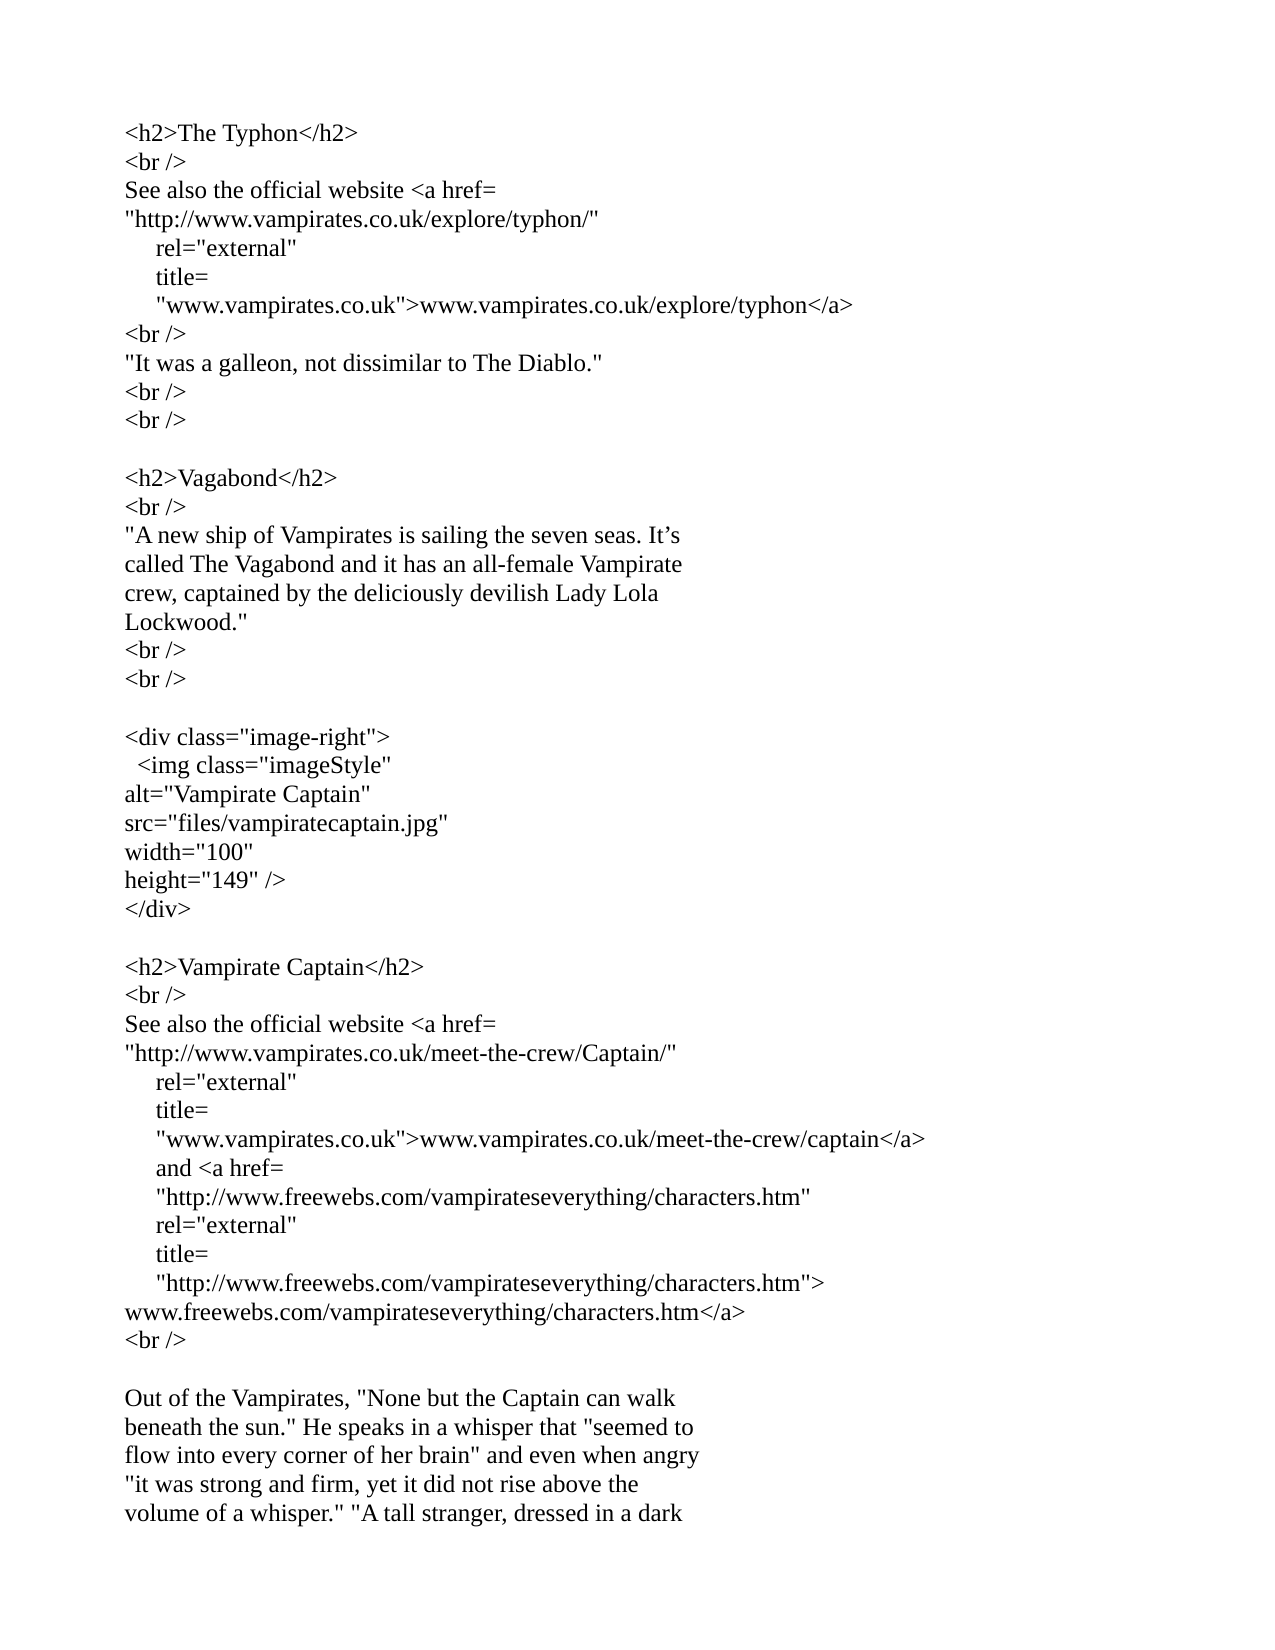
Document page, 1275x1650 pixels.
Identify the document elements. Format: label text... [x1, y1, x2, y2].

text <br /> [118, 636, 1157, 664]
text title= [118, 1096, 1157, 1124]
text See also the official website <a href= [118, 176, 1157, 204]
text <h2>The Typhon</h2> [118, 118, 1157, 147]
text crew, captained by the deliciously devilish Lady Lola [118, 578, 1157, 607]
text alt="Vampirate Captain" [118, 779, 1157, 808]
text <br /> [118, 981, 1157, 1009]
text "it was strong and firm, yet it did not rise above the [118, 1469, 1157, 1498]
text width="100" [118, 837, 1157, 866]
text "http://www.freewebs.com/vampirateseverything/characters.htm" [118, 1182, 1157, 1211]
text <br /> [118, 492, 1157, 521]
text "It was a galleon, not dissimilar to The Diablo." [118, 348, 1157, 377]
text "http://www.vampirates.co.uk/explore/typhon/" [118, 204, 1157, 233]
text <h2>Vagabond</h2> [118, 463, 1157, 492]
text www.freewebs.com/vampirateseverything/characters.htm</a> [118, 1297, 1157, 1326]
text "http://www.vampirates.co.uk/meet-the-crew/Captain/" [118, 1038, 1157, 1067]
text Out of the Vampirates, "None but the Captain can walk [118, 1383, 1157, 1412]
text </div> [118, 894, 1157, 923]
text Lockwood." [118, 607, 1157, 636]
text <br /> [118, 377, 1157, 406]
text "http://www.freewebs.com/vampirateseverything/characters.htm"> [118, 1268, 1157, 1297]
text rel="external" [118, 233, 1157, 262]
text src="files/vampiratecaptain.jpg" [118, 808, 1157, 837]
text <br /> [118, 664, 1157, 693]
text <div class="image-right"> [118, 722, 1157, 751]
text <br /> [118, 147, 1157, 176]
text "www.vampirates.co.uk">www.vampirates.co.uk/explore/typhon</a> [118, 291, 1157, 319]
text height="149" /> [118, 866, 1157, 894]
text "www.vampirates.co.uk">www.vampirates.co.uk/meet-the-crew/captain</a> [118, 1124, 1157, 1153]
text <br /> [118, 319, 1157, 348]
text <br /> [118, 406, 1157, 434]
text <img class="imageStyle" [118, 751, 1157, 779]
text beneath the sun." He speaks in a whisper that "seemed to [118, 1412, 1157, 1441]
text title= [118, 1239, 1157, 1268]
text called The Vagabond and it has an all-female Vampirate [118, 549, 1157, 578]
text <br /> [118, 1326, 1157, 1354]
text "A new ship of Vampirates is sailing the seven seas. It’s [118, 521, 1157, 549]
text flow into every corner of her brain" and even when angry [118, 1441, 1157, 1469]
text rel="external" [118, 1211, 1157, 1239]
text and <a href= [118, 1153, 1157, 1182]
text volume of a whisper." "A tall stranger, dressed in a dark [118, 1498, 1157, 1527]
text See also the official website <a href= [118, 1009, 1157, 1038]
text rel="external" [118, 1067, 1157, 1096]
text title= [118, 262, 1157, 291]
text <h2>Vampirate Captain</h2> [118, 952, 1157, 981]
